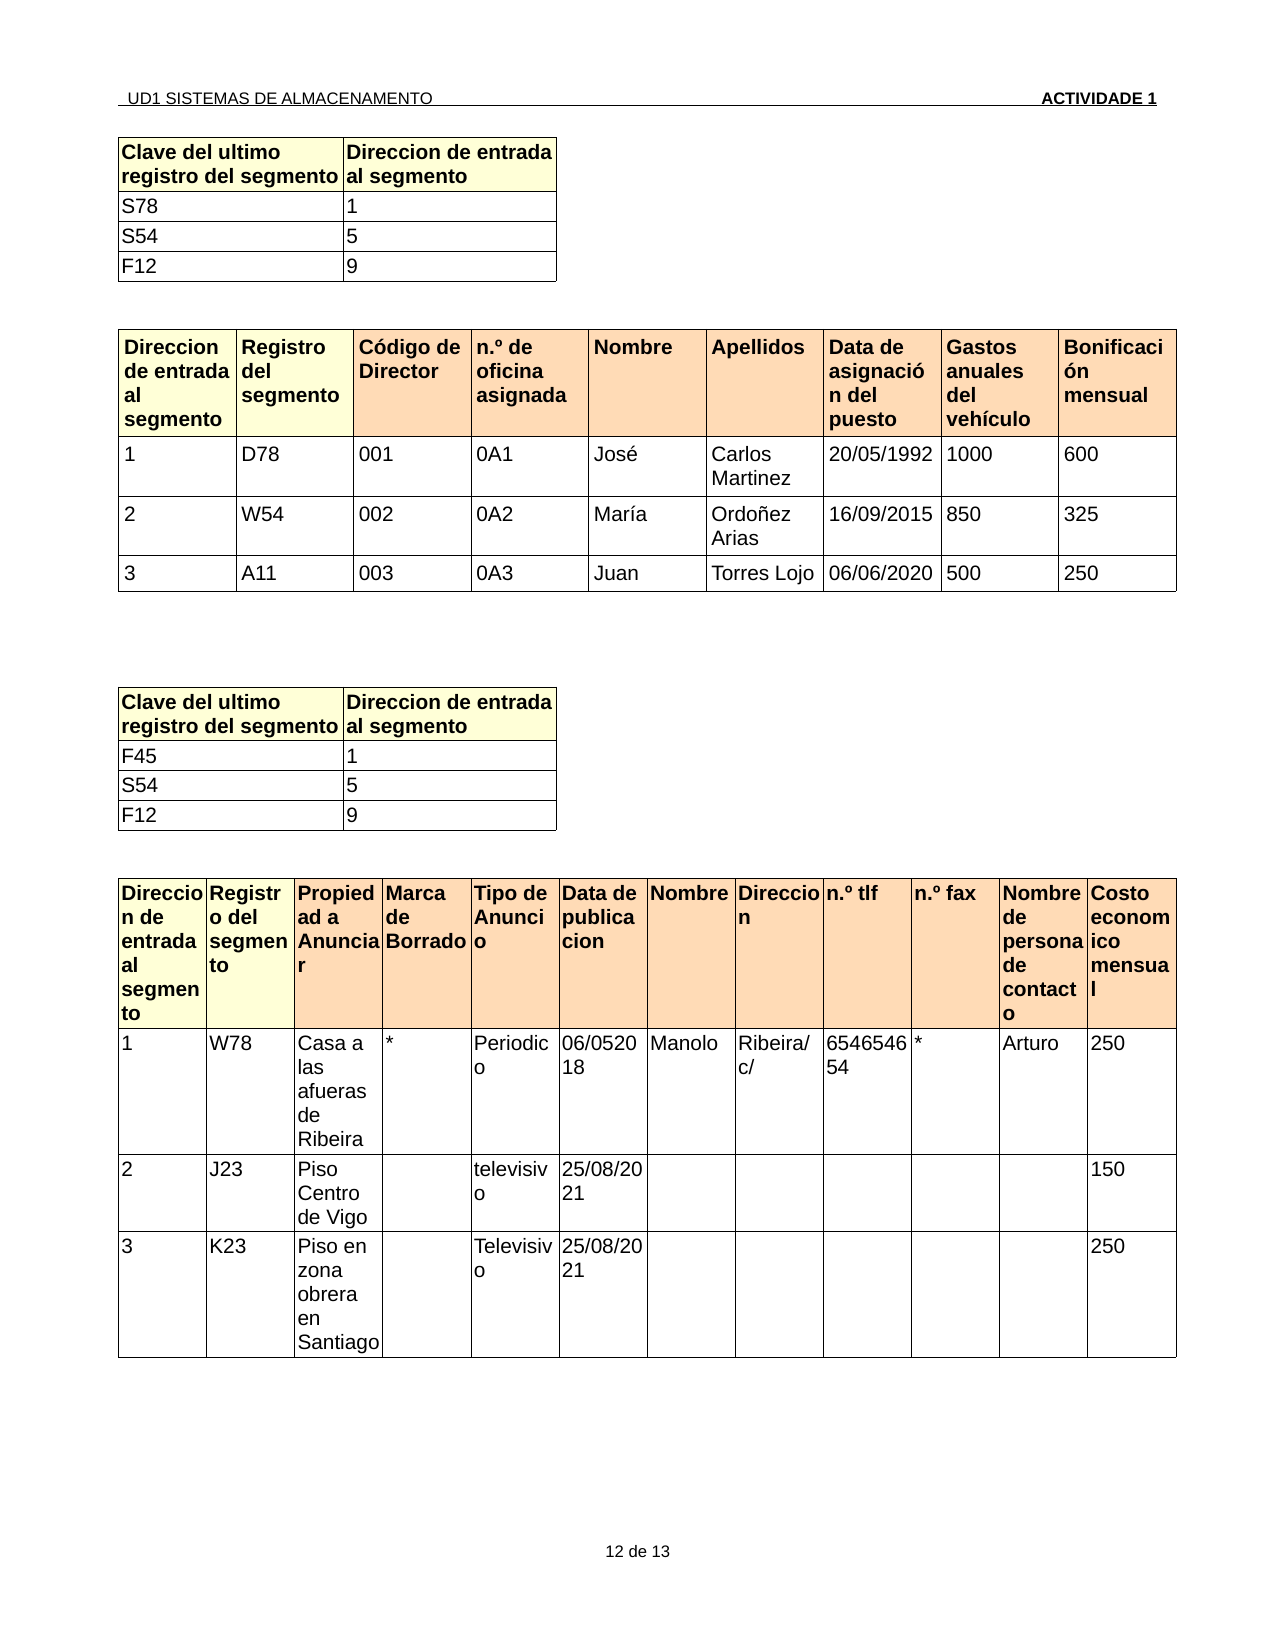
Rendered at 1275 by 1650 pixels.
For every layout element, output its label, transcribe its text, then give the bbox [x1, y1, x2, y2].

table_header Nombre de persona de contacto [1000, 879, 1087, 1028]
table_cell S78 [119, 192, 343, 221]
table_cell 001 [354, 437, 471, 496]
table_header Registro del segmento [237, 330, 353, 436]
table_cell [1000, 1155, 1087, 1231]
table_cell [1000, 1232, 1087, 1357]
table_header Apellidos [707, 330, 823, 436]
table_cell 1 [119, 437, 236, 496]
table_cell 500 [942, 556, 1058, 591]
table_header Propiedad a Anunciar [295, 879, 382, 1028]
table_cell F12 [119, 801, 343, 830]
table_cell 250 [1059, 556, 1176, 591]
table_header Direccion de entrada al segmento [119, 330, 236, 436]
table_cell 16/09/2015 [824, 497, 941, 555]
table_cell [648, 1155, 735, 1231]
table_cell 654654654 [824, 1029, 911, 1153]
table_cell Periodico [472, 1029, 559, 1153]
table_cell 9 [344, 252, 556, 281]
table_cell 1 [119, 1029, 206, 1153]
table_cell Casa a las afueras de Ribeira [295, 1029, 382, 1153]
table_cell 5 [344, 771, 556, 800]
table_cell K23 [207, 1232, 294, 1357]
table_cell 25/08/2021 [560, 1232, 647, 1357]
table_cell José [589, 437, 706, 496]
table_header Bonificación mensual [1059, 330, 1176, 436]
table_cell [383, 1232, 471, 1357]
table_cell F12 [119, 252, 343, 281]
table_cell Televisivo [472, 1232, 559, 1357]
table_cell 20/05/1992 [824, 437, 941, 496]
table_header Clave del ultimo registro del segmento [119, 688, 343, 740]
table_cell 0A3 [472, 556, 588, 591]
table_cell 1 [344, 741, 556, 770]
table_cell 2 [119, 497, 236, 555]
table_cell 3 [119, 556, 236, 591]
table_cell D78 [237, 437, 353, 496]
table_cell Arturo [1000, 1029, 1087, 1153]
table_header Nombre [589, 330, 706, 436]
table_cell Ordoñez Arias [707, 497, 823, 555]
table_header Gastos anuales del vehículo [942, 330, 1058, 436]
table_cell [736, 1232, 823, 1357]
table_cell 1 [344, 192, 556, 221]
table_header Direccion de entrada al segmento [119, 879, 206, 1028]
table_cell [824, 1155, 911, 1231]
table_cell 9 [344, 801, 556, 830]
table_cell F45 [119, 741, 343, 770]
table_cell W78 [207, 1029, 294, 1153]
table_cell 600 [1059, 437, 1176, 496]
table_header Nombre [648, 879, 735, 1028]
table_cell * [912, 1029, 999, 1153]
table_header Direccion [736, 879, 823, 1028]
table_header Clave del ultimo registro del segmento [119, 138, 343, 191]
table_cell * [383, 1029, 471, 1153]
table_header n.º de oficina asignada [472, 330, 588, 436]
table_cell Manolo [648, 1029, 735, 1153]
table_header Data de publicacion [560, 879, 647, 1028]
table_cell 5 [344, 222, 556, 251]
table_header Data de asignación del puesto [824, 330, 941, 436]
table_cell S54 [119, 771, 343, 800]
table_cell [912, 1155, 999, 1231]
table_cell [912, 1232, 999, 1357]
table_cell 0A2 [472, 497, 588, 555]
table_cell 002 [354, 497, 471, 555]
table_cell Juan [589, 556, 706, 591]
table_header Direccion de entrada al segmento [344, 138, 556, 191]
table_cell [736, 1155, 823, 1231]
table_cell S54 [119, 222, 343, 251]
table_cell 06/052018 [560, 1029, 647, 1153]
table_header Direccion de entrada al segmento [344, 688, 556, 740]
table_cell Torres Lojo [707, 556, 823, 591]
table_cell 250 [1088, 1232, 1176, 1357]
table_cell 003 [354, 556, 471, 591]
table_cell 0A1 [472, 437, 588, 496]
table_cell J23 [207, 1155, 294, 1231]
table_header n.º fax [912, 879, 999, 1028]
table_cell televisivo [472, 1155, 559, 1231]
table_cell 850 [942, 497, 1058, 555]
table_cell 25/08/2021 [560, 1155, 647, 1231]
table_header Registro del segmento [207, 879, 294, 1028]
table_cell 3 [119, 1232, 206, 1357]
table_cell [383, 1155, 471, 1231]
table_header Costo economico mensual [1088, 879, 1176, 1028]
table_cell 1000 [942, 437, 1058, 496]
table_cell Ribeira/c/ [736, 1029, 823, 1153]
table_cell 250 [1088, 1029, 1176, 1153]
table_cell [648, 1232, 735, 1357]
table_cell W54 [237, 497, 353, 555]
table_cell 2 [119, 1155, 206, 1231]
table_cell 150 [1088, 1155, 1176, 1231]
table_header Tipo de Anuncio [472, 879, 559, 1028]
table_header Código de Director [354, 330, 471, 436]
table_cell María [589, 497, 706, 555]
table_cell A11 [237, 556, 353, 591]
table_cell 325 [1059, 497, 1176, 555]
table_cell Piso Centro de Vigo [295, 1155, 382, 1231]
table_cell [824, 1232, 911, 1357]
table_cell Carlos Martinez [707, 437, 823, 496]
table_cell 06/06/2020 [824, 556, 941, 591]
table_cell Piso en zona obrera en Santiago [295, 1232, 382, 1357]
table_header n.º tlf [824, 879, 911, 1028]
table_header Marca de Borrado [383, 879, 471, 1028]
